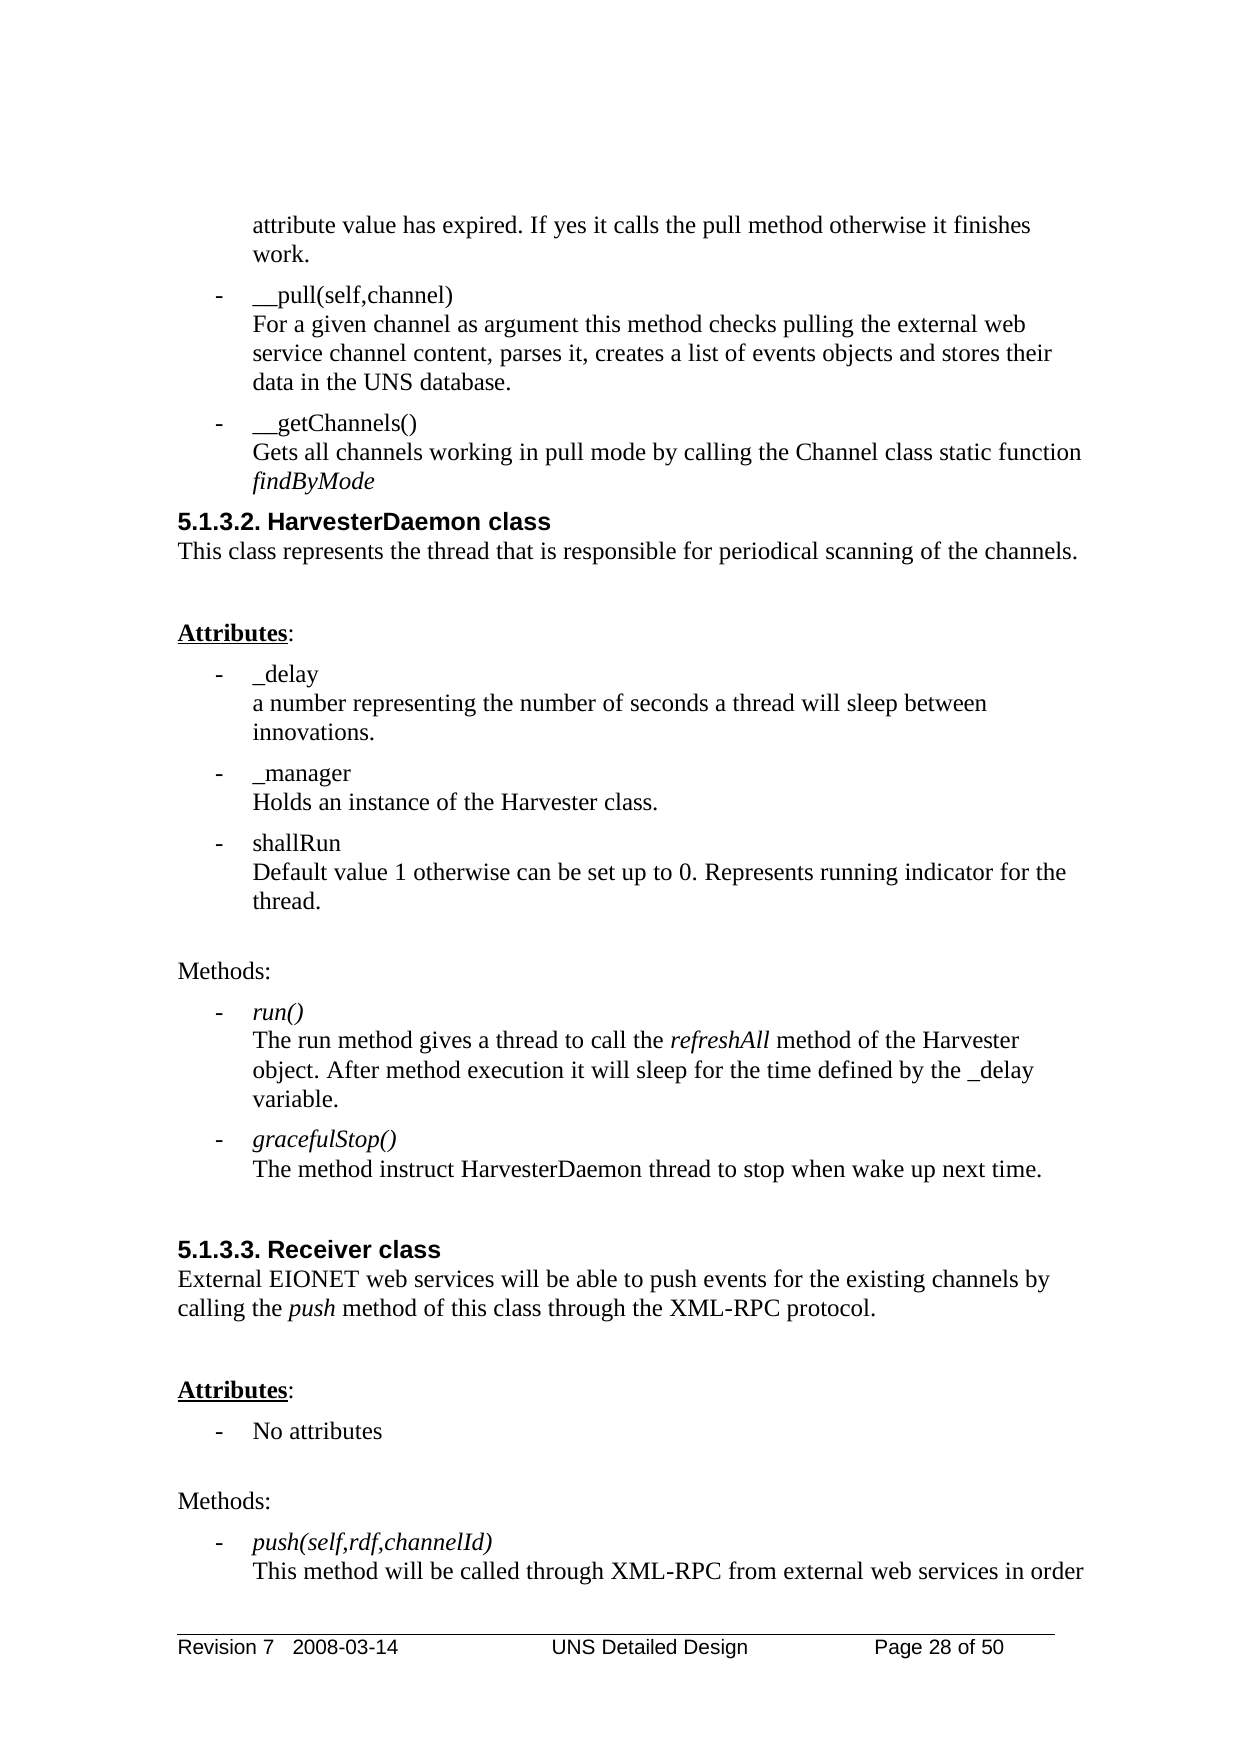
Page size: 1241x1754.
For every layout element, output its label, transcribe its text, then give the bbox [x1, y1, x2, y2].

text This class represents the thread that is responsible for periodical scanning of the channels. [177, 536, 1092, 565]
list attribute value has expired. If yes it calls the pull method otherwise it finishes work. [215, 210, 1092, 268]
list _delay a number representing the number of seconds a thread will sleep between innovations. [215, 659, 1092, 746]
list _manager Holds an instance of the Harvester class. [215, 758, 1092, 816]
list shallRun Default value 1 otherwise can be set up to 0. Represents running indicator for the thread. [215, 827, 1092, 944]
subtitle HarvesterDaemon class [177, 507, 1092, 536]
list __pull(self,channel) For a given channel as argument this method checks pulling the external web service channel content, parses it, creates a list of events objects and stores their data in the UNS database. [215, 280, 1092, 396]
list __getChannels() Gets all channels working in pull mode by calling the Channel class static function findByMode [215, 408, 1092, 495]
subtitle Receiver class [177, 1235, 1092, 1264]
text Attributes: [177, 1375, 1092, 1404]
list push(self,rdf,channelId) This method will be called through XML-RPC from external web services in order [215, 1526, 1092, 1584]
list No attributes [215, 1416, 1092, 1474]
text Methods: [177, 1486, 1092, 1515]
text Methods: [177, 956, 1092, 984]
text External EIONET web services will be able to push events for the existing channels by calling the push method of this class through the XML-RPC protocol. [177, 1264, 1092, 1322]
list run() The run method gives a thread to call the refreshAll method of the Harvester object. After method execution it will sleep for the time defined by the _delay variable. [215, 996, 1092, 1113]
text Attributes: [177, 618, 1092, 647]
list gracefulStop() The method instruct HarvesterDaemon thread to stop when wake up next time. [215, 1124, 1092, 1182]
